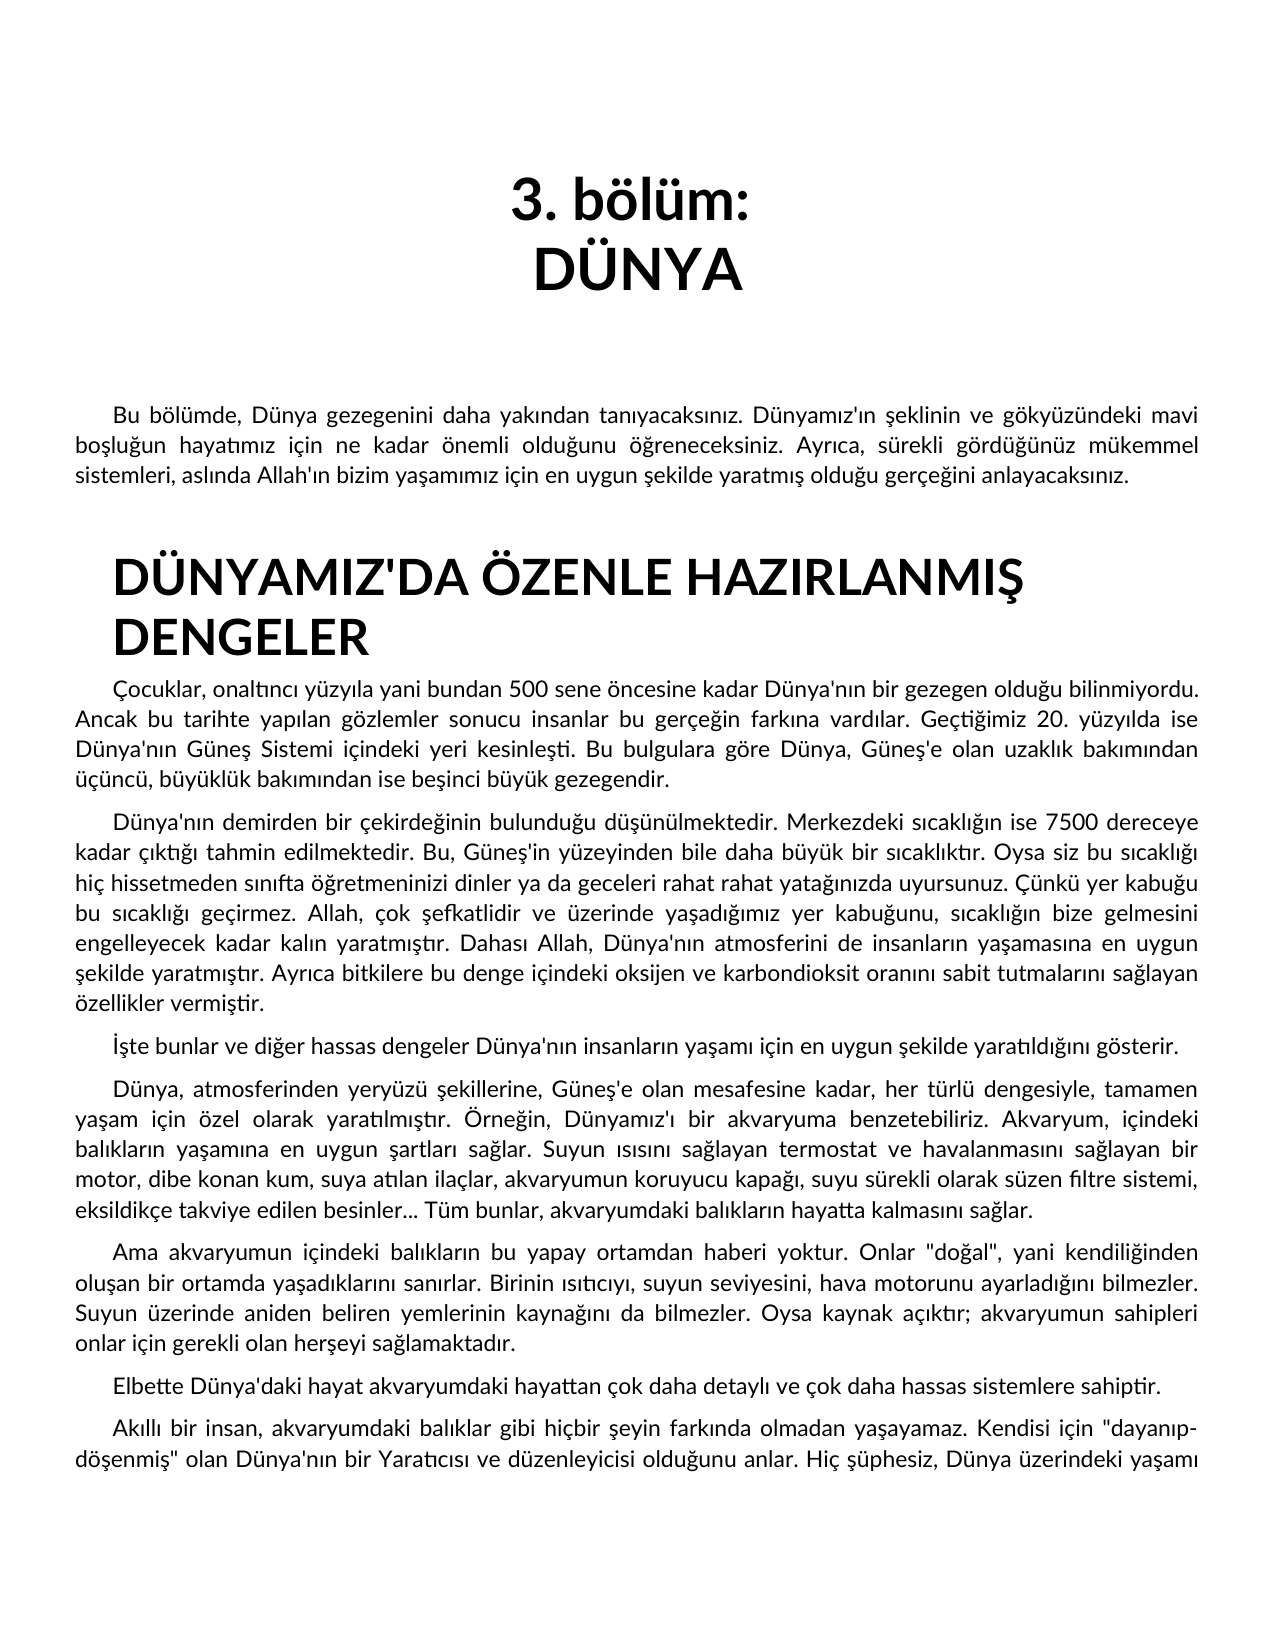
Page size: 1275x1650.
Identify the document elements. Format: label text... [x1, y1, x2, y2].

text Çocuklar, onaltıncı yüzyıla yani bundan 500 sene öncesine kadar Dünya'nın bir gezegen olduğu bilinmiyordu. Ancak bu tarihte yapılan gözlemler sonucu insanlar bu gerçeğin farkına vardılar. Geçtiğimiz 20. yüzyılda ise Dünya'nın Güneş Sistemi içindeki yeri kesinleşti. Bu bulgulara göre Dünya, Güneş'e olan uzaklık bakımından üçüncü, büyüklük bakımından ise beşinci büyük gezegendir. [75, 674, 1200, 793]
text Dünya, atmosferinden yeryüzü şekillerine, Güneş'e olan mesafesine kadar, her türlü dengesiyle, tamamen yaşam için özel olarak yaratılmıştır. Örneğin, Dünyamız'ı bir akvaryuma benzetebiliriz. Akvaryum, içindeki balıkların yaşamına en uygun şartları sağlar. Suyun ısısını sağlayan termostat ve havalanmasını sağlayan bir motor, dibe konan kum, suya atılan ilaçlar, akvaryumun koruyucu kapağı, suyu sürekli olarak süzen filtre sistemi, eksildikçe takviye edilen besinler... Tüm bunlar, akvaryumdaki balıkların hayatta kalmasını sağlar. [75, 1074, 1200, 1223]
text Akıllı bir insan, akvaryumdaki balıklar gibi hiçbir şeyin farkında olmadan yaşayamaz. Kendisi için "dayanıp-döşenmiş" olan Dünya'nın bir Yaratıcısı ve düzenleyicisi olduğunu anlar. Hiç şüphesiz, Dünya üzerindeki yaşamı [75, 1414, 1200, 1472]
text Bu bölümde, Dünya gezegenini daha yakından tanıyacaksınız. Dünyamız'ın şeklinin ve gökyüzündeki mavi boşluğun hayatımız için ne kadar önemli olduğunu öğreneceksiniz. Ayrıca, sürekli gördüğünüz mükemmel sistemleri, aslında Allah'ın bizim yaşamımız için en uygun şekilde yaratmış olduğu gerçeğini anlayacaksınız. [75, 400, 1200, 488]
text Dünya'nın demirden bir çekirdeğinin bulunduğu düşünülmektedir. Merkezdeki sıcaklığın ise 7500 dereceye kadar çıktığı tahmin edilmektedir. Bu, Güneş'in yüzeyinden bile daha büyük bir sıcaklıktır. Oysa siz bu sıcaklığı hiç hissetmeden sınıfta öğretmeninizi dinler ya da geceleri rahat rahat yatağınızda uyursunuz. Çünkü yer kabuğu bu sıcaklığı geçirmez. Allah, çok şefkatlidir ve üzerinde yaşadığımız yer kabuğunu, sıcaklığın bize gelmesini engelleyecek kadar kalın yaratmıştır. Dahası Allah, Dünya'nın atmosferini de insanların yaşamasına en uygun şekilde yaratmıştır. Ayrıca bitkilere bu denge içindeki oksijen ve karbondioksit oranını sabit tutmalarını sağlayan özellikler vermiştir. [75, 808, 1200, 1017]
text Ama akvaryumun içindeki balıkların bu yapay ortamdan haberi yoktur. Onlar "doğal", yani kendiliğinden oluşan bir ortamda yaşadıklarını sanırlar. Birinin ısıtıcıyı, suyun seviyesini, hava motorunu ayarladığını bilmezler. Suyun üzerinde aniden beliren yemlerinin kaynağını da bilmezler. Oysa kaynak açıktır; akvaryumun sahipleri onlar için gerekli olan herşeyi sağlamaktadır. [75, 1238, 1200, 1356]
subtitle DÜNYAMIZ'DA ÖZENLE HAZIRLANMIŞ DENGELER [112, 546, 1200, 666]
subtitle 3. bölüm: DÜNYA [75, 162, 1200, 302]
text Elbette Dünya'daki hayat akvaryumdaki hayattan çok daha detaylı ve çok daha hassas sistemlere sahiptir. [75, 1371, 1200, 1399]
text İşte bunlar ve diğer hassas dengeler Dünya'nın insanların yaşamı için en uygun şekilde yaratıldığını gösterir. [75, 1032, 1200, 1059]
